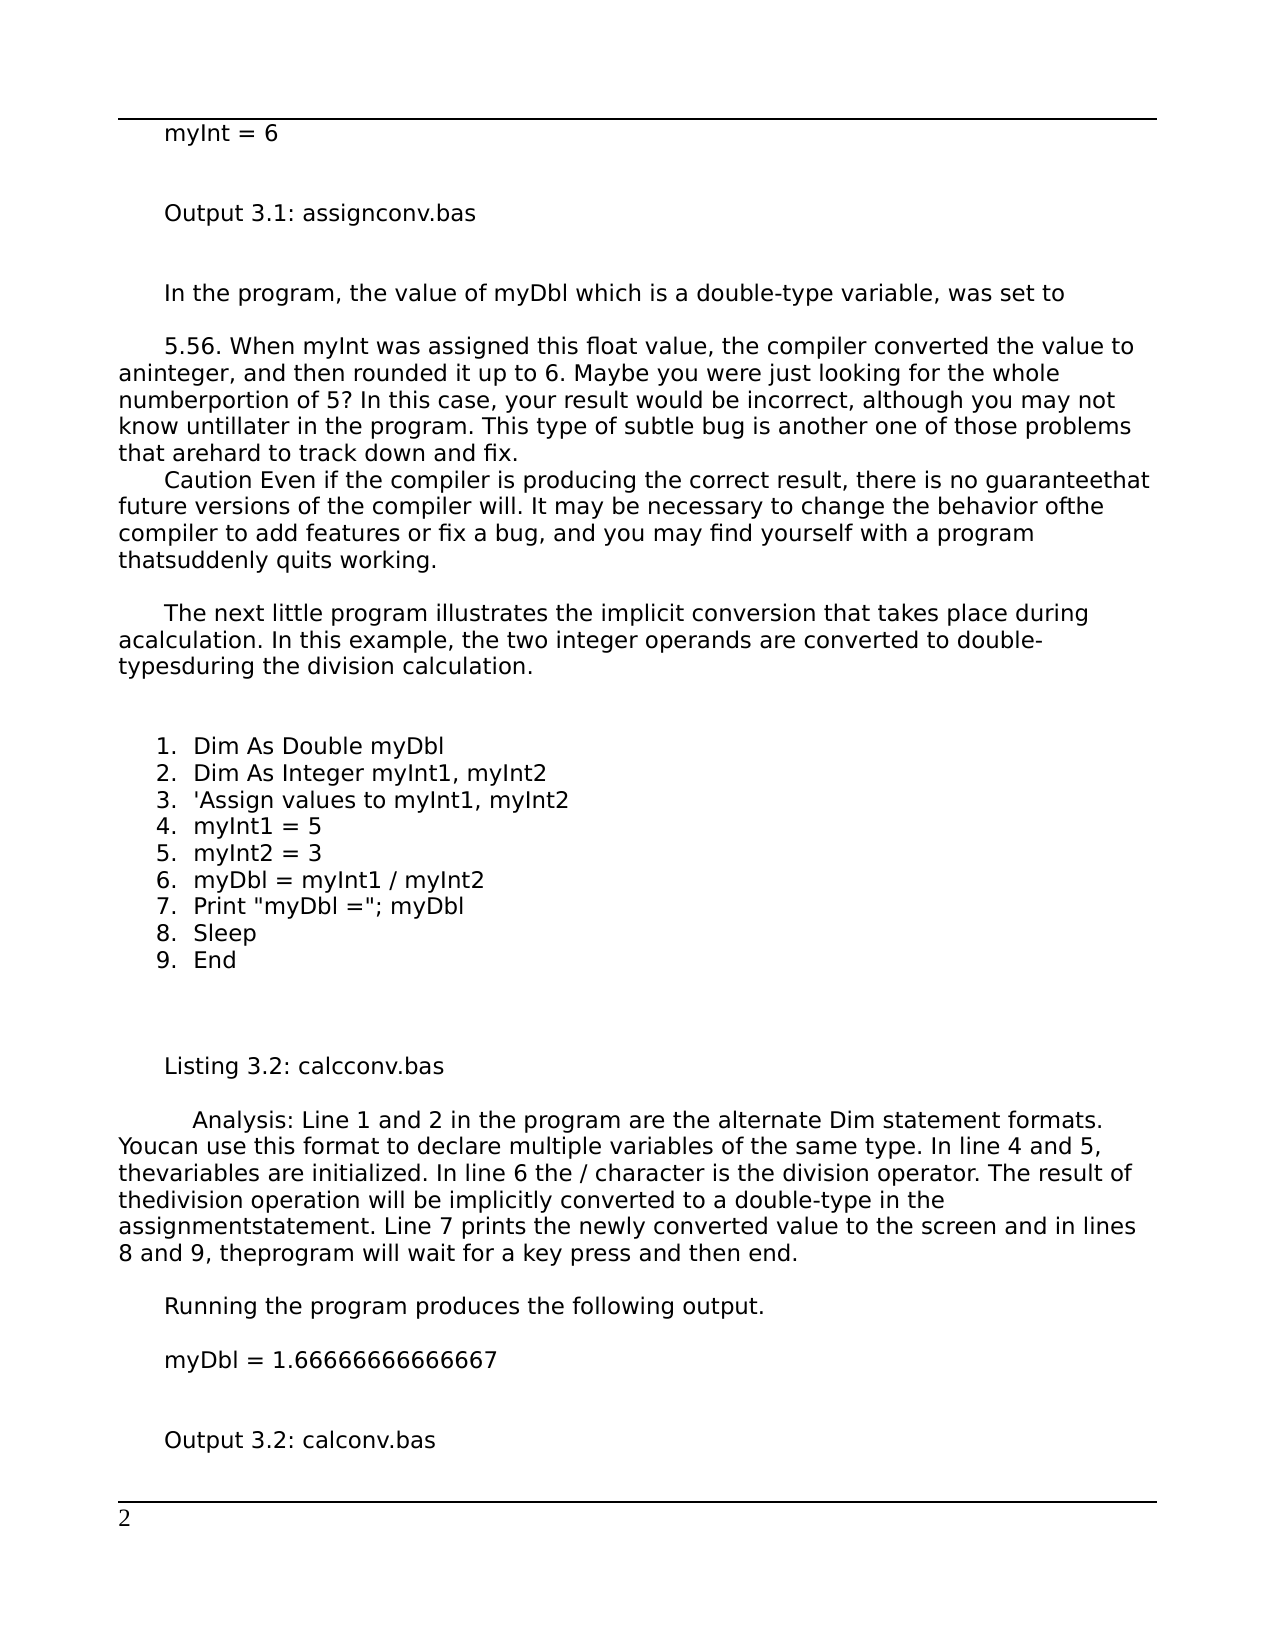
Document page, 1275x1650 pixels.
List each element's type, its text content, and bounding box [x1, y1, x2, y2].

text In the program, the value of myDbl which is a double-type variable, was set to [118, 280, 1157, 307]
text myDbl = 1.66666666666667 [118, 1347, 1157, 1373]
list myInt1 = 5 [156, 813, 1157, 840]
list Sleep [156, 920, 1157, 947]
list Dim As Double myDbl [156, 733, 1157, 760]
list Dim As Integer myInt1, myInt2 [156, 760, 1157, 787]
text Caution Even if the compiler is producing the correct result, there is no guaranteethat future versions of the compiler will. It may be necessary to change the behavior ofthe compiler to add features or fix a bug, and you may find yourself with a program thatsuddenly quits working. [118, 467, 1157, 573]
text Output 3.1: assignconv.bas [118, 200, 1157, 227]
text The next little program illustrates the implicit conversion that takes place during acalculation. In this example, the two integer operands are converted to double-typesduring the division calculation. [118, 600, 1157, 680]
list myInt2 = 3 [156, 840, 1157, 867]
text myInt = 6 [118, 120, 1157, 147]
text 5.56. When myInt was assigned this float value, the compiler converted the value to aninteger, and then rounded it up to 6. Maybe you were just looking for the whole numberportion of 5? In this case, your result would be incorrect, although you may not know untillater in the program. This type of subtle bug is another one of those problems that arehard to track down and fix. [118, 333, 1157, 467]
list 'Assign values to myInt1, myInt2 [156, 787, 1157, 813]
list End [156, 947, 1157, 973]
text Listing 3.2: calcconv.bas [118, 1053, 1157, 1080]
text Output 3.2: calconv.bas [118, 1427, 1157, 1453]
list myDbl = myInt1 / myInt2 [156, 867, 1157, 893]
text Running the program produces the following output. [118, 1293, 1157, 1320]
text Analysis: Line 1 and 2 in the program are the alternate Dim statement formats. Youcan use this format to declare multiple variables of the same type. In line 4 and 5, thevariables are initialized. In line 6 the / character is the division operator. The result of thedivision operation will be implicitly converted to a double-type in the assignmentstatement. Line 7 prints the newly converted value to the screen and in lines 8 and 9, theprogram will wait for a key press and then end. [118, 1107, 1157, 1267]
list Print "myDbl ="; myDbl [156, 893, 1157, 920]
